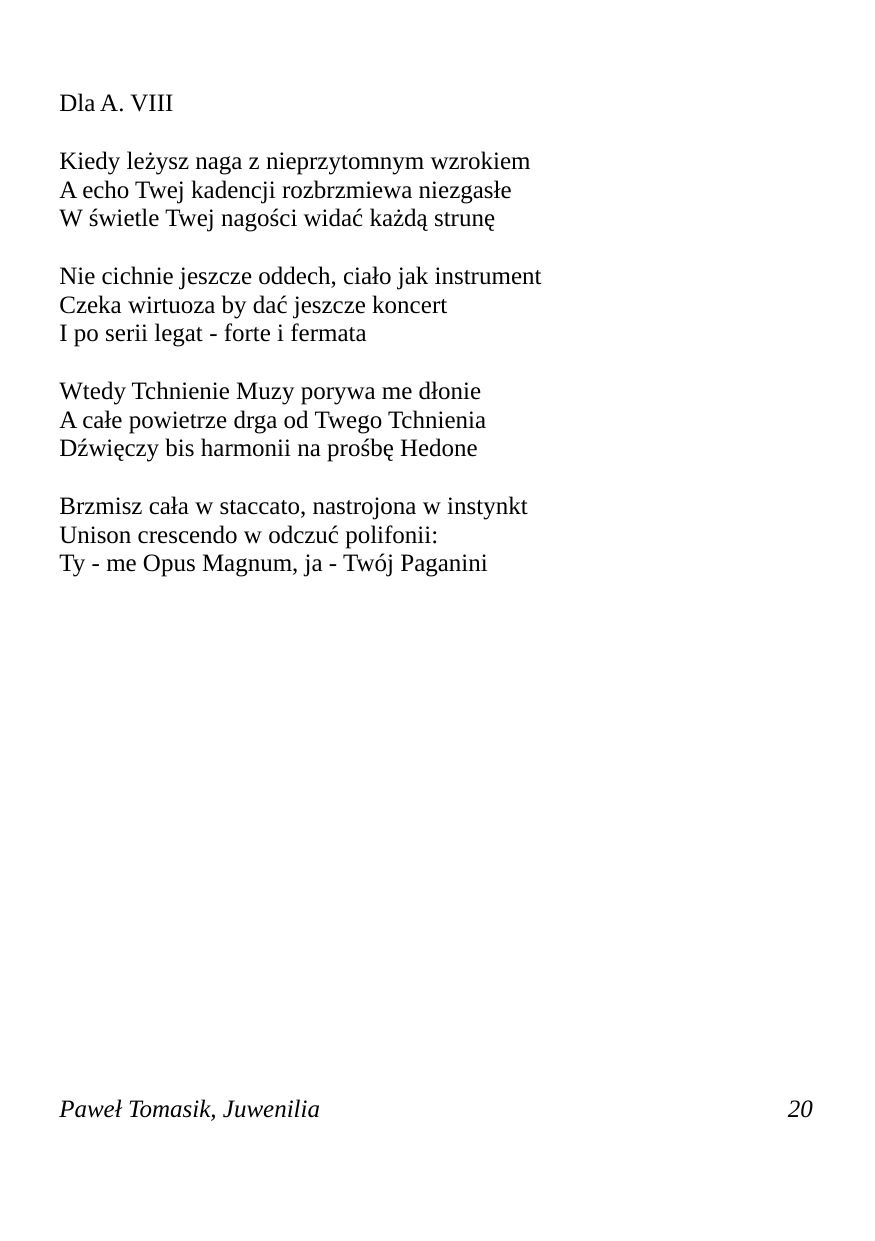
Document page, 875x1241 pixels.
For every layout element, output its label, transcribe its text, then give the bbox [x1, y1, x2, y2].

text Kiedy leżysz naga z nieprzytomnym wzrokiem A echo Twej kadencji rozbrzmiewa niezgasłe W świetle Twej nagości widać każdą strunę Nie cichnie jeszcze oddech, ciało jak instrument Czeka wirtuoza by dać jeszcze koncert I po serii legat - forte i fermata Wtedy Tchnienie Muzy porywa me dłonie A całe powietrze drga od Twego Tchnienia Dźwięczy bis harmonii na prośbę Hedone Brzmisz cała w staccato, nastrojona w instynkt Unison crescendo w odczuć polifonii: Ty - me Opus Magnum, ja - Twój Paganini [59, 146, 815, 577]
text Dla A. VIII [59, 88, 815, 117]
